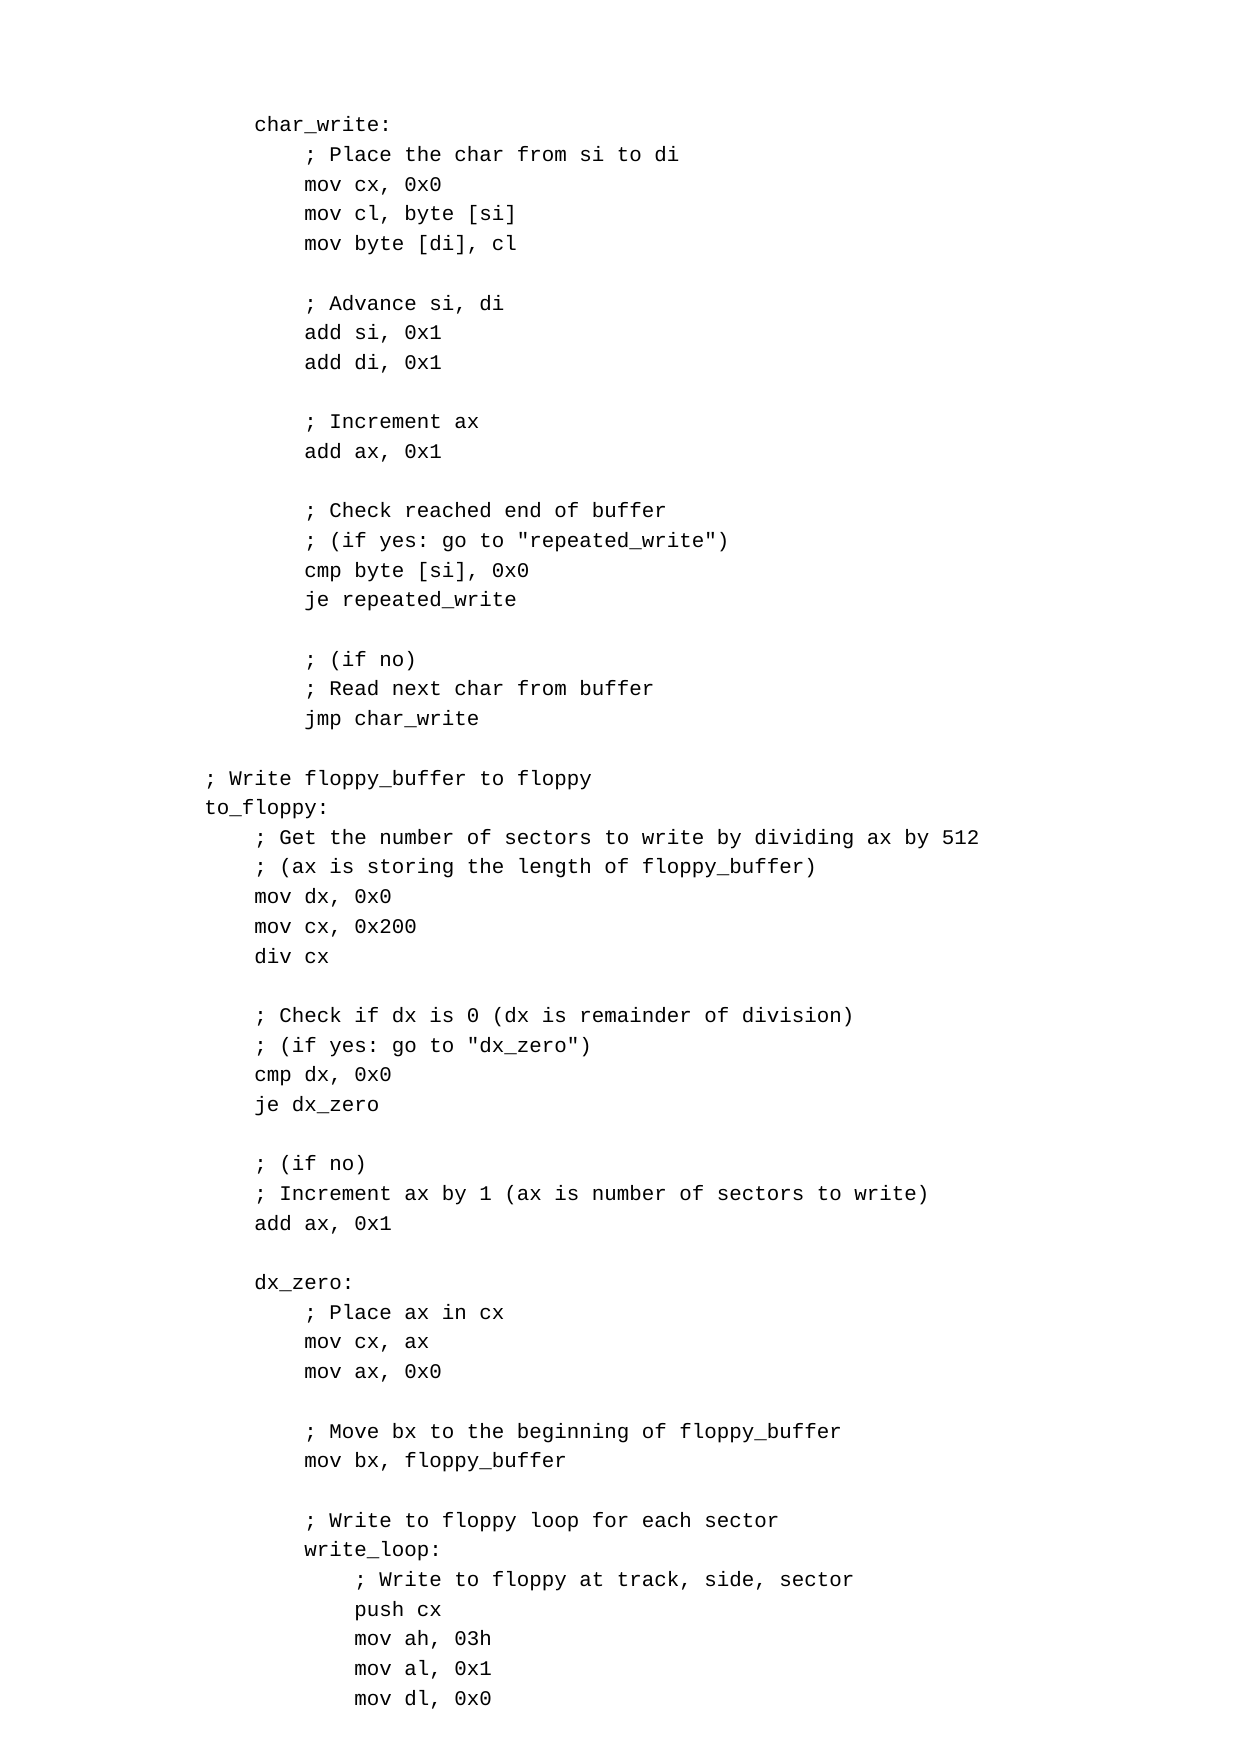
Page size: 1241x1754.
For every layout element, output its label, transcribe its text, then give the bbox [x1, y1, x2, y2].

text ; Write floppy_buffer to floppy [154, 761, 1086, 791]
text add si, 0x1 [154, 316, 1086, 346]
text ; (if yes: go to "dx_zero") [154, 1029, 1086, 1058]
text je dx_zero [154, 1088, 1086, 1118]
text mov cl, byte [si] [154, 197, 1086, 227]
text dx_zero: [154, 1266, 1086, 1296]
text add ax, 0x1 [154, 1207, 1086, 1236]
text ; (if no) [154, 1147, 1086, 1177]
text add di, 0x1 [154, 346, 1086, 376]
text mov ah, 03h [154, 1622, 1086, 1652]
text ; Place ax in cx [154, 1296, 1086, 1326]
text write_loop: [154, 1533, 1086, 1563]
text mov dl, 0x0 [154, 1682, 1086, 1711]
text ; (ax is storing the length of floppy_buffer) [154, 851, 1086, 880]
text mov cx, 0x200 [154, 910, 1086, 939]
text to_floppy: [154, 791, 1086, 821]
text mov ax, 0x0 [154, 1355, 1086, 1385]
text je repeated_write [154, 583, 1086, 613]
text ; Get the number of sectors to write by dividing ax by 512 [154, 821, 1086, 851]
text ; (if yes: go to "repeated_write") [154, 524, 1086, 554]
text ; Move bx to the beginning of floppy_buffer [154, 1414, 1086, 1444]
text cmp dx, 0x0 [154, 1058, 1086, 1088]
text ; (if no) [154, 643, 1086, 672]
text mov cx, ax [154, 1326, 1086, 1355]
text ; Check reached end of buffer [154, 494, 1086, 524]
text jmp char_write [154, 702, 1086, 732]
text char_write: [154, 108, 1086, 138]
text ; Check if dx is 0 (dx is remainder of division) [154, 999, 1086, 1029]
text mov cx, 0x0 [154, 168, 1086, 197]
text push cx [154, 1593, 1086, 1622]
text ; Increment ax by 1 (ax is number of sectors to write) [154, 1177, 1086, 1207]
text mov al, 0x1 [154, 1652, 1086, 1682]
text ; Place the char from si to di [154, 138, 1086, 168]
text mov dx, 0x0 [154, 880, 1086, 910]
text mov bx, floppy_buffer [154, 1444, 1086, 1474]
text add ax, 0x1 [154, 435, 1086, 464]
text ; Read next char from buffer [154, 672, 1086, 702]
text ; Write to floppy loop for each sector [154, 1504, 1086, 1533]
text ; Write to floppy at track, side, sector [154, 1563, 1086, 1593]
text ; Increment ax [154, 405, 1086, 435]
text mov byte [di], cl [154, 227, 1086, 257]
text div cx [154, 939, 1086, 969]
text ; Advance si, di [154, 286, 1086, 316]
text cmp byte [si], 0x0 [154, 554, 1086, 583]
